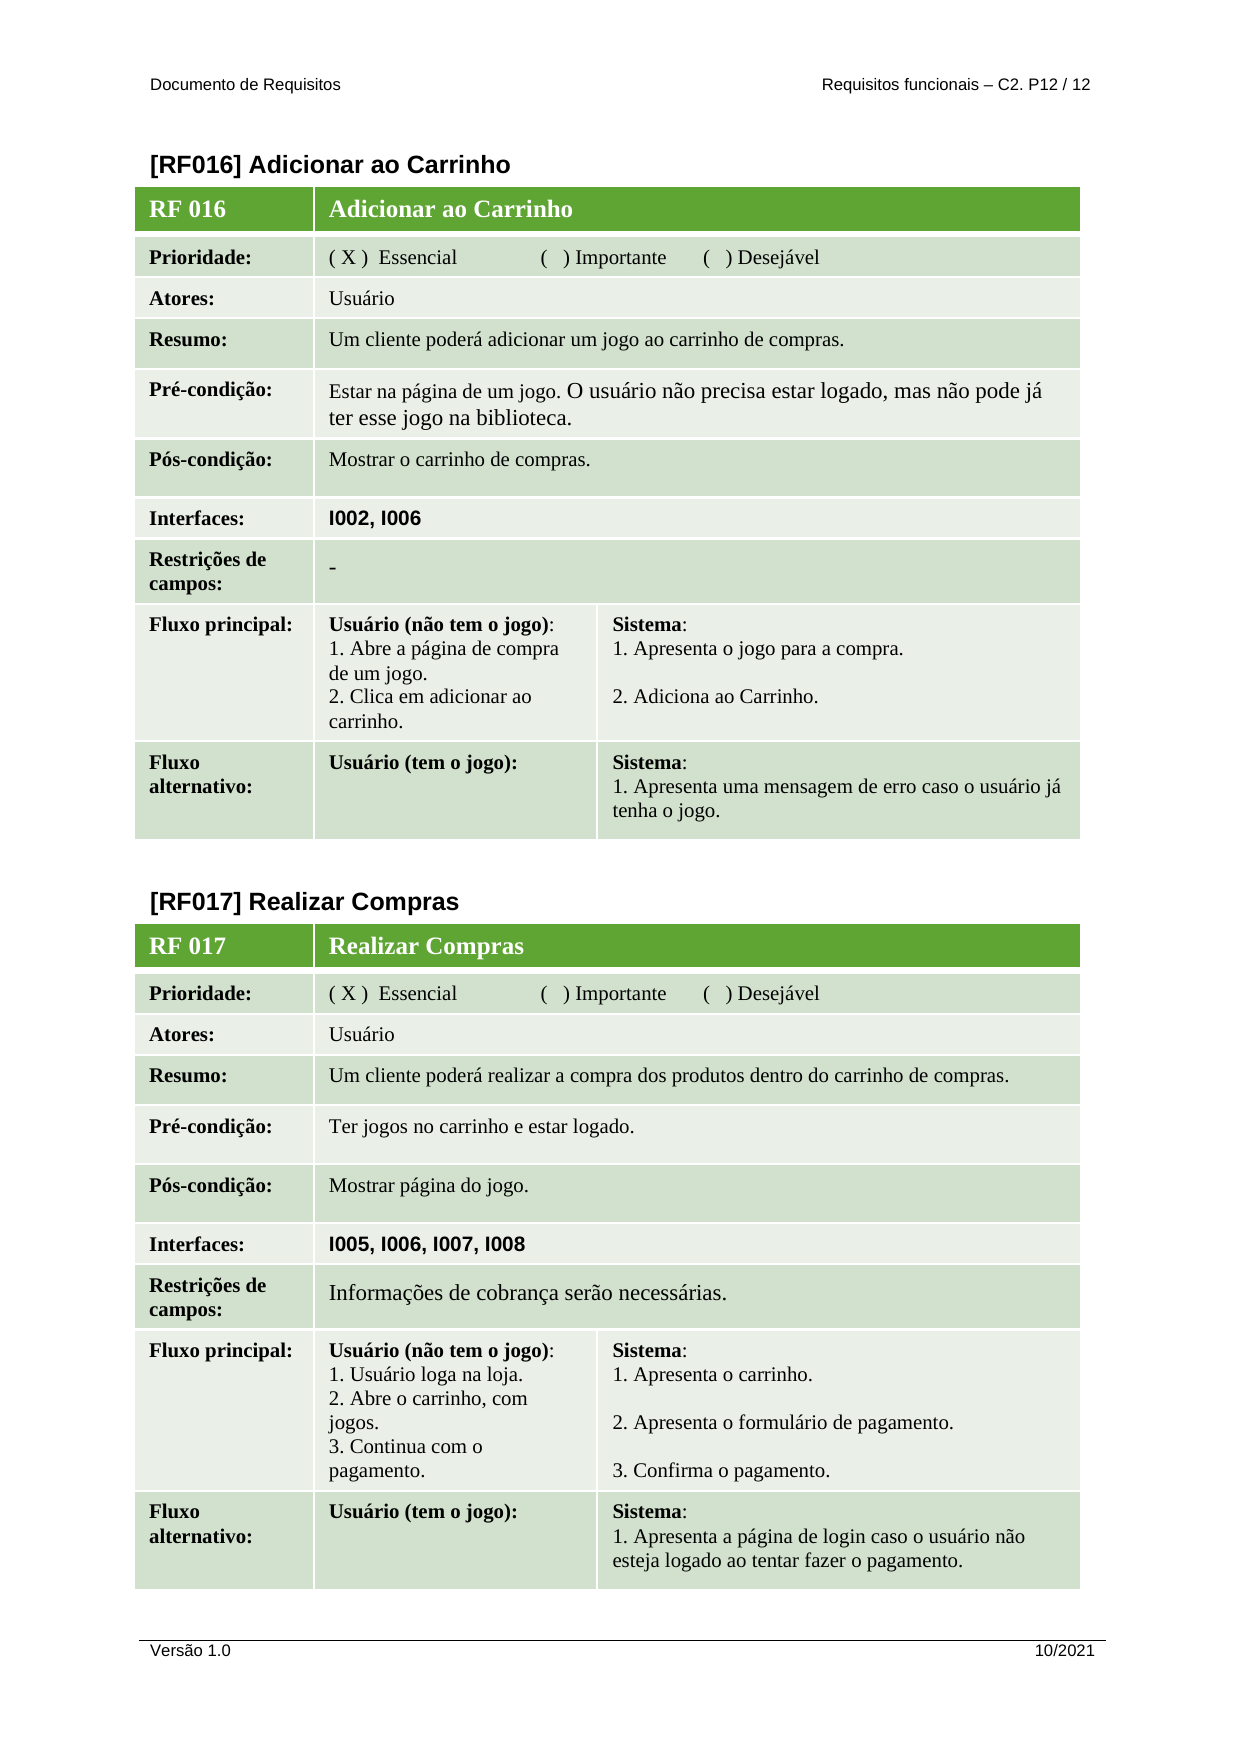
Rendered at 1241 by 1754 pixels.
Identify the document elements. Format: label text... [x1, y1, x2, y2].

table_cell Usuário (tem o jogo): [315, 742, 596, 839]
table_cell Pós-condição: [135, 440, 313, 496]
table_cell Usuário (não tem o jogo): 1. Abre a página de compra de um jogo. 2. Clica em adicionar ao carrinho. [315, 605, 596, 740]
table_cell Sistema: 1. Apresenta o carrinho. 2. Apresenta o formulário de pagamento. 3. Confirma o pagamento. [598, 1331, 1080, 1490]
table_cell ( X ) Essencial ( ) Importante ( ) Desejável [315, 974, 1080, 1013]
table_cell Estar na página de um jogo. O usuário não precisa estar logado, mas não pode já ter esse jogo na biblioteca. [315, 370, 1080, 437]
table_cell Pós-condição: [135, 1165, 313, 1222]
table_cell ( X ) Essencial ( ) Importante ( ) Desejável [315, 237, 1080, 276]
table_cell - [315, 540, 1080, 603]
table_cell Prioridade: [135, 237, 313, 276]
table_cell Fluxo principal: [135, 1331, 313, 1490]
table_cell Usuário (não tem o jogo): 1. Usuário loga na loja. 2. Abre o carrinho, com jogos. 3. Continua com o pagamento. [315, 1331, 596, 1490]
table_cell Pré-condição: [135, 1106, 313, 1163]
table_cell Um cliente poderá adicionar um jogo ao carrinho de compras. [315, 319, 1080, 368]
table_cell I005, I006, I007, I008 [315, 1224, 1080, 1263]
table_header Realizar Compras [315, 924, 1080, 967]
table_header RF 017 [135, 924, 313, 967]
table_cell Um cliente poderá realizar a compra dos produtos dentro do carrinho de compras. [315, 1056, 1080, 1104]
table_cell Sistema: 1. Apresenta uma mensagem de erro caso o usuário já tenha o jogo. [598, 742, 1080, 839]
table_cell I002, I006 [315, 499, 1080, 537]
table_cell Mostrar o carrinho de compras. [315, 440, 1080, 496]
table_cell Fluxo principal: [135, 605, 313, 740]
table_cell Interfaces: [135, 499, 313, 537]
table_cell Resumo: [135, 319, 313, 368]
table_cell Usuário [315, 278, 1080, 317]
table_cell Resumo: [135, 1056, 313, 1104]
table_cell Atores: [135, 278, 313, 317]
table_cell Fluxo alternativo: [135, 1492, 313, 1589]
text [RF017] Realizar Compras [150, 887, 1090, 915]
table_cell Mostrar página do jogo. [315, 1165, 1080, 1222]
table_cell Interfaces: [135, 1224, 313, 1263]
table_cell Restrições de campos: [135, 540, 313, 603]
table_cell Prioridade: [135, 974, 313, 1013]
table_header RF 016 [135, 187, 313, 231]
table_cell Informações de cobrança serão necessárias. [315, 1265, 1080, 1328]
table_cell Ter jogos no carrinho e estar logado. [315, 1106, 1080, 1163]
table_cell Pré-condição: [135, 370, 313, 437]
table_cell Sistema: 1. Apresenta a página de login caso o usuário não esteja logado ao tentar fazer o pagamento. [598, 1492, 1080, 1589]
table_cell Atores: [135, 1015, 313, 1054]
table_cell Restrições de campos: [135, 1265, 313, 1328]
table_cell Usuário [315, 1015, 1080, 1054]
table_cell Usuário (tem o jogo): [315, 1492, 596, 1589]
table_cell Sistema: 1. Apresenta o jogo para a compra. 2. Adiciona ao Carrinho. [598, 605, 1080, 740]
table_cell Fluxo alternativo: [135, 742, 313, 839]
table_header Adicionar ao Carrinho [315, 187, 1080, 231]
text [RF016] Adicionar ao Carrinho [150, 150, 1090, 179]
